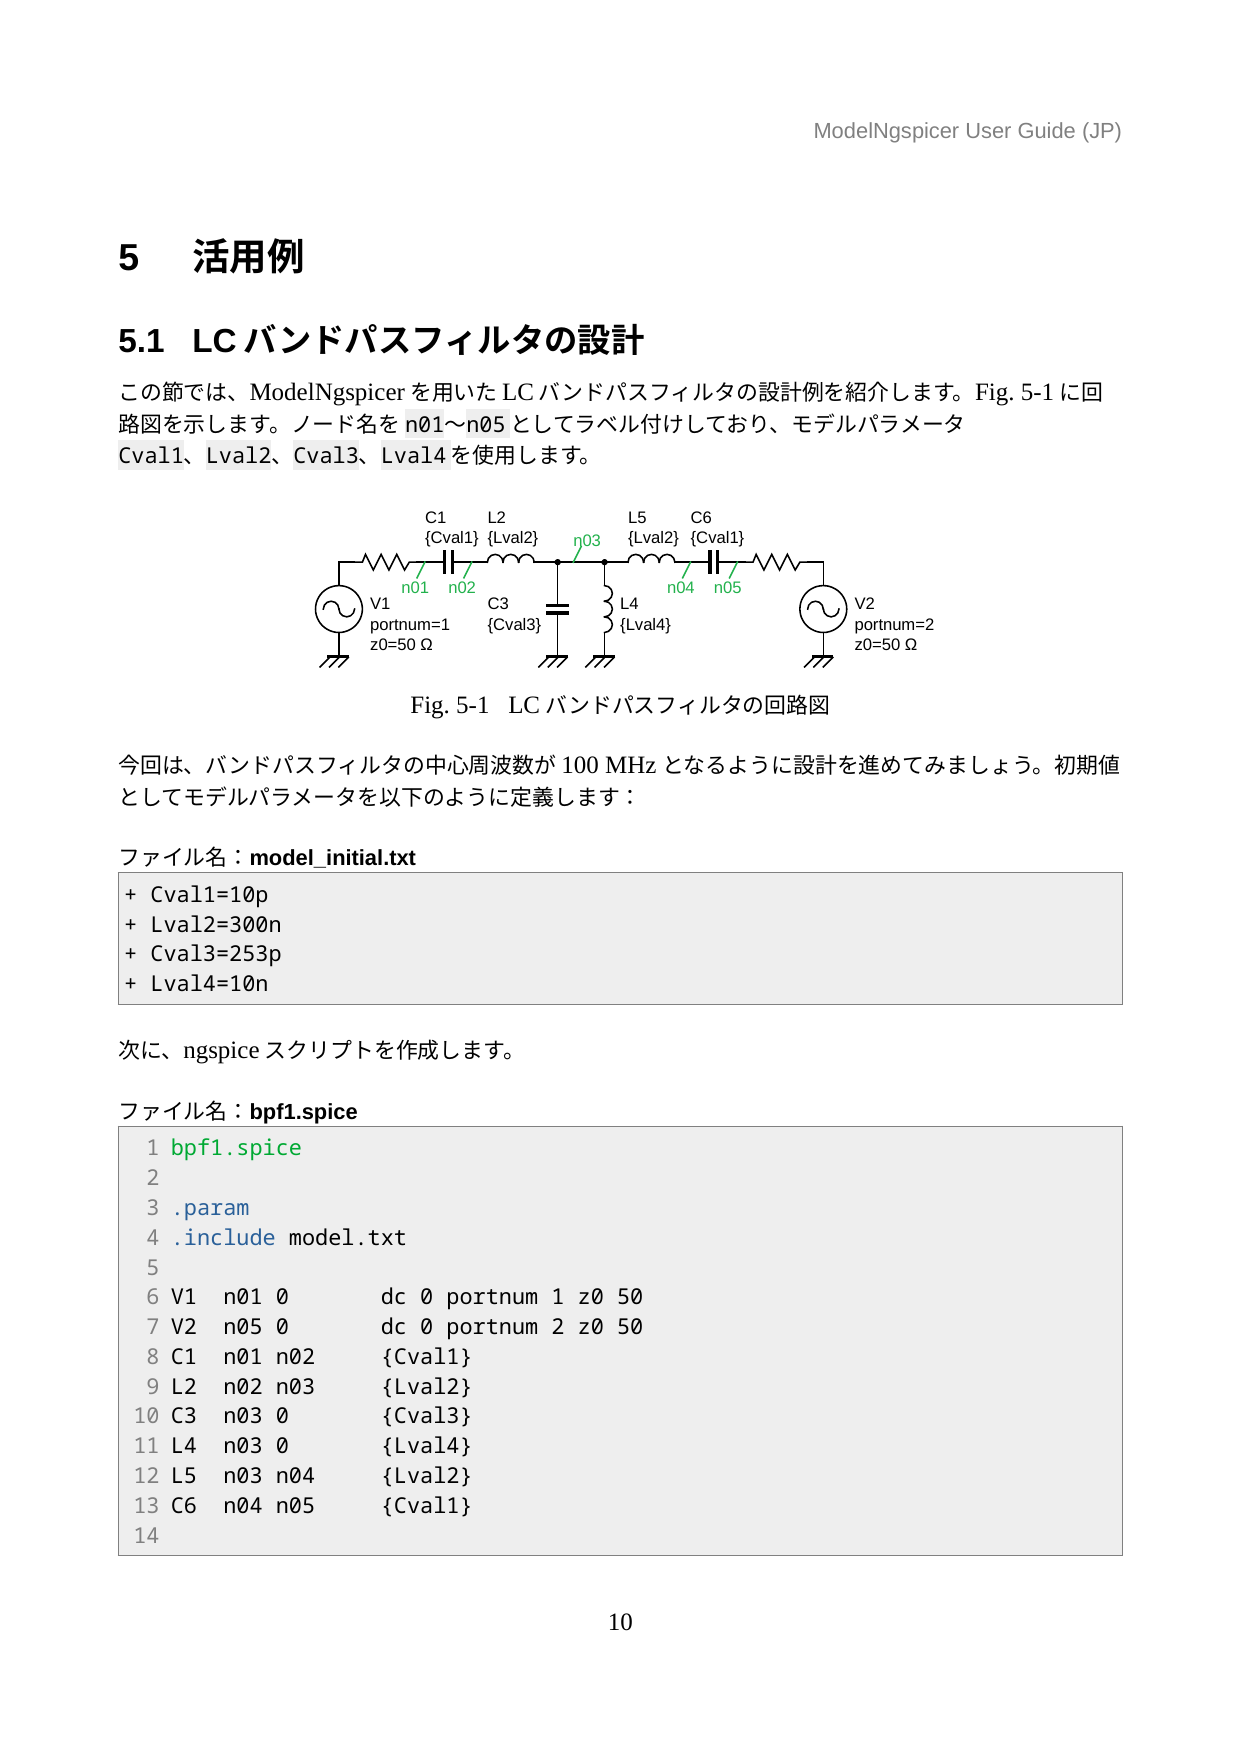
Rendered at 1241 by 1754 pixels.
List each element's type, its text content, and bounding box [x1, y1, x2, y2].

text この節では、ModelNgspicerを用いたLCバンドパスフィルタの設計例を紹介します。Fig. 5-1に回路図を示します。ノード名をn01〜n05としてラベル付けしており、モデルパラメータCval1、Lval2、Cval3、Lval4を使用します。 [118, 375, 1122, 470]
text ファイル名：bpf1.spice [118, 1094, 1122, 1126]
subtitle 活用例 [118, 227, 1122, 281]
text 今回は、バンドパスフィルタの中心周波数が 100 MHz となるように設計を進めてみましょう。初期値としてモデルパラメータを以下のように定義します： [118, 748, 1122, 812]
text Fig. 5-1 LCバンドパスフィルタの回路図 [118, 499, 1122, 719]
table_header 1 2 3 4 5 6 7 8 9 10 11 12 13 14 [119, 1127, 165, 1555]
subtitle LCバンドパスフィルタの設計 [118, 314, 1122, 362]
text ファイル名：model_initial.txt [118, 840, 1122, 872]
table_header bpf1.spice .param .include model.txt V1 n01 0 dc 0 portnum 1 z0 50 V2 n05 0 dc 0 portnum 2 z0 50 C1 n01 n02 {Cval1} L2 n02 n03 {Lval2} C3 n03 0 {Cval3} L4 n03 0 {Lval4} L5 n03 n04 {Lval2} C6 n04 n05 {Cval1} [165, 1127, 1122, 1555]
text 次に、ngspiceスクリプトを作成します。 [118, 1033, 1122, 1065]
table_header + Cval1=10p + Lval2=300n + Cval3=253p + Lval4=10n [119, 873, 1122, 1004]
